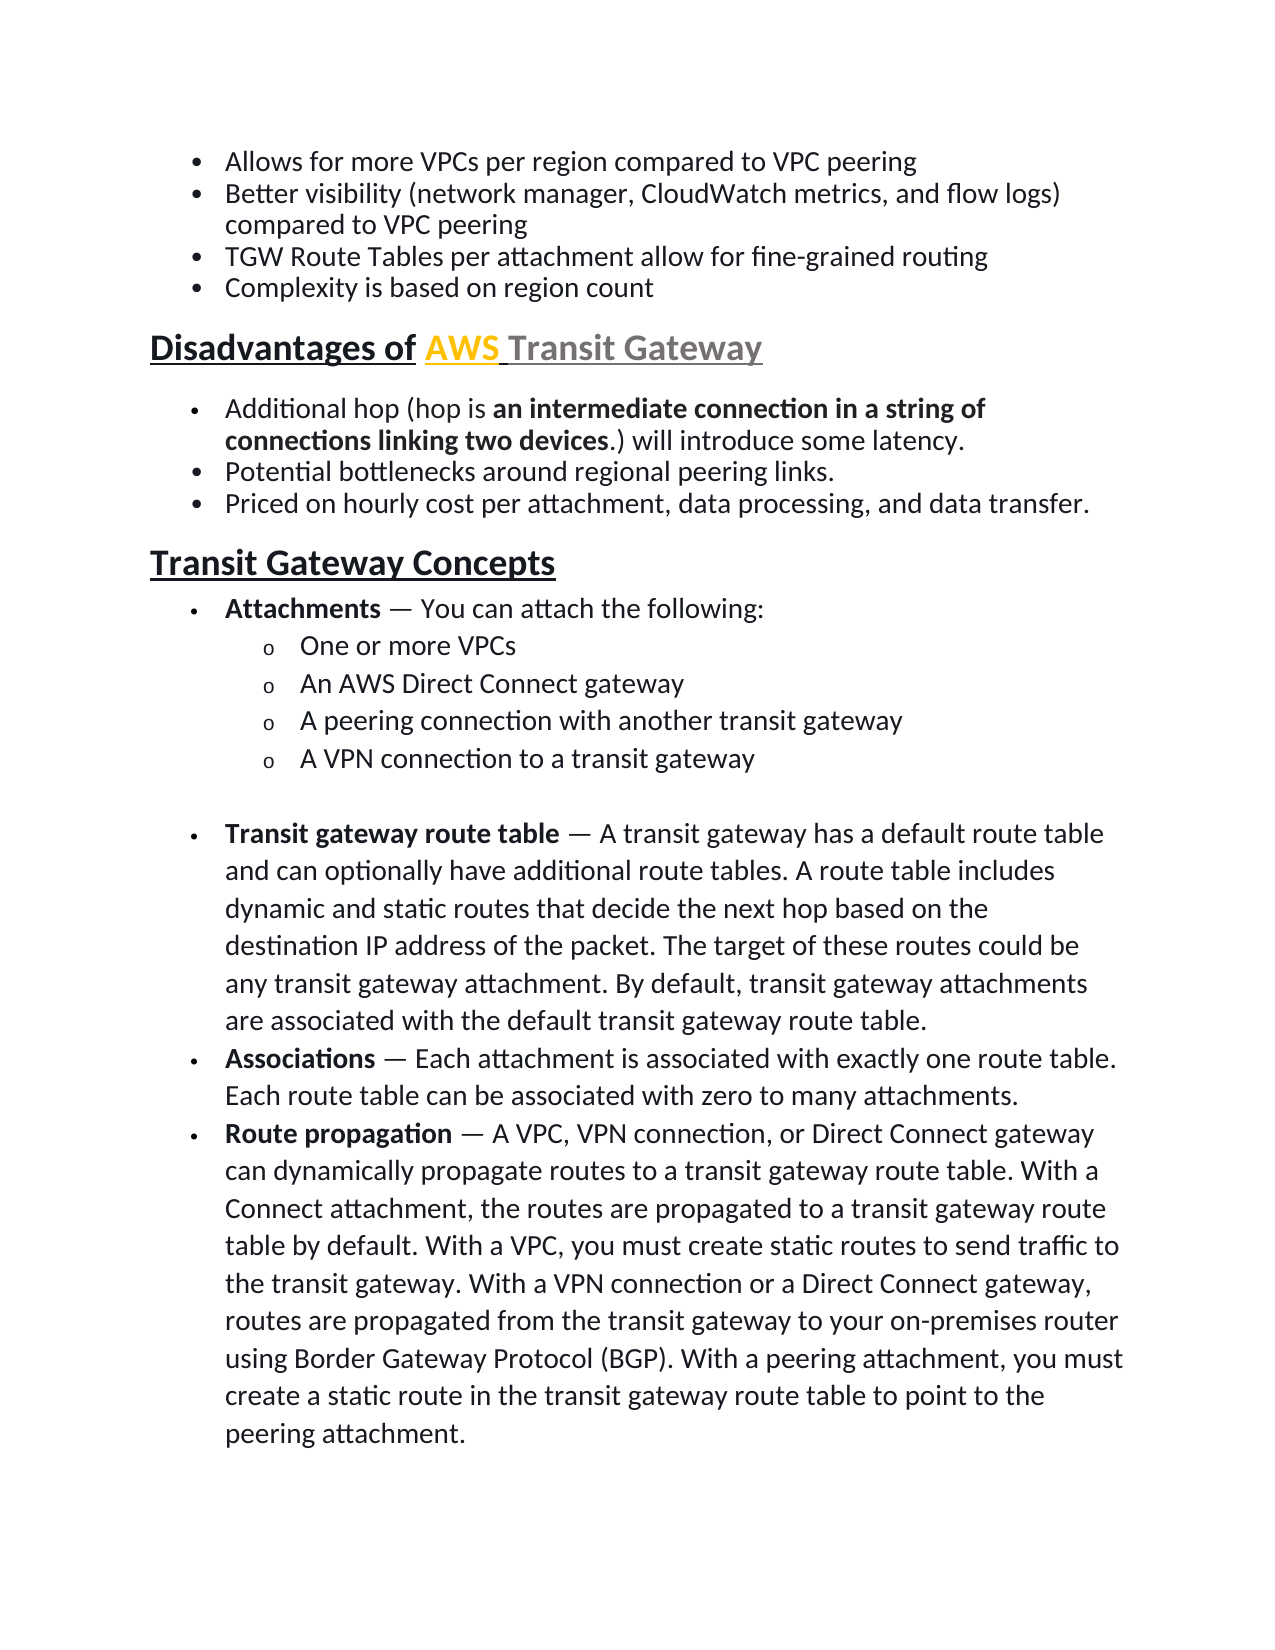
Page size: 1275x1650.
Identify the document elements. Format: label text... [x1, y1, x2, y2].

list Complexity is based on region count [187, 276, 1125, 305]
list Potential bottlenecks around regional peering links. [187, 460, 1125, 489]
list Route propagation — A VPC, VPN connection, or Direct Connect gateway can dynamically propagate routes to a transit gateway route table. With a Connect attachment, the routes are propagated to a transit gateway route table by default. With a VPC, you must create static routes to send traffic to the transit gateway. With a VPN connection or a Direct Connect gateway, routes are propagated from the transit gateway to your on-premises router using Border Gateway Protocol (BGP). With a peering attachment, you must create a static route in the transit gateway route table to point to the peering attachment. [187, 1113, 1125, 1451]
list Transit gateway route table — A transit gateway has a default route table and can optionally have additional route tables. A route table includes dynamic and static routes that decide the next hop based on the destination IP address of the packet. The target of these routes could be any transit gateway attachment. By default, transit gateway attachments are associated with the default transit gateway route table. [187, 813, 1125, 1038]
text Disadvantages of AWS Transit Gateway [150, 332, 1125, 369]
list Additional hop (hop is an intermediate connection in a string of connections linking two devices.) will introduce some latency. [187, 397, 1125, 458]
list A peering connection with another transit gateway [262, 701, 1125, 738]
list A VPN connection to a transit gateway [262, 738, 1125, 776]
text Transit Gateway Concepts [150, 548, 1125, 585]
list One or more VPCs [262, 626, 1125, 663]
list Better visibility (network manager, CloudWatch metrics, and flow logs) compared to VPC peering [187, 181, 1125, 242]
list TGW Route Tables per attachment allow for fine-grained routing [187, 244, 1125, 273]
list Priced on hourly cost per attachment, data processing, and data transfer. [187, 491, 1125, 521]
list Attachments — You can attach the following: [187, 588, 1125, 626]
list Allows for more VPCs per region compared to VPC peering [187, 150, 1125, 179]
list Associations — Each attachment is associated with exactly one route table. Each route table can be associated with zero to many attachments. [187, 1038, 1125, 1113]
list An AWS Direct Connect gateway [262, 663, 1125, 701]
